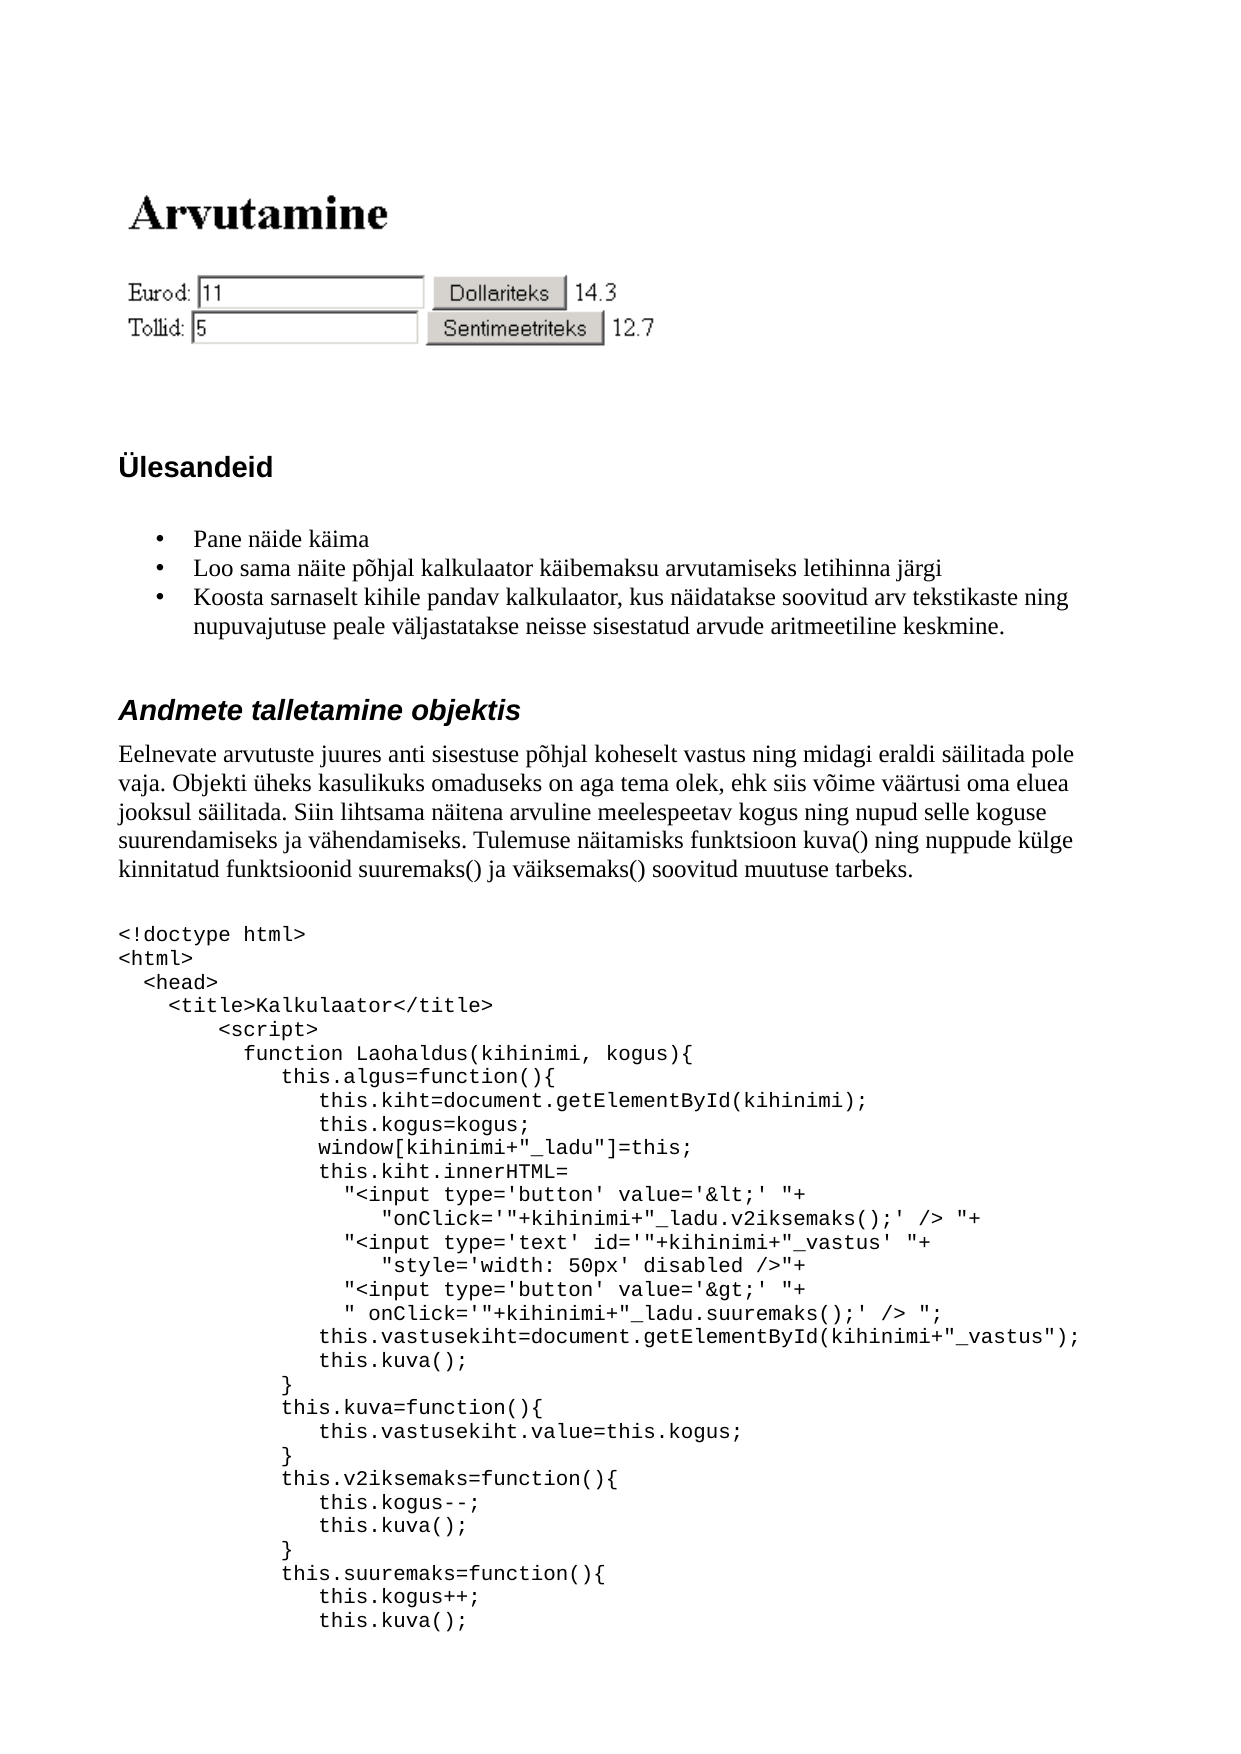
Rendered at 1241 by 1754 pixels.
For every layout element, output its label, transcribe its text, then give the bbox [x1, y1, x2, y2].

list Loo sama näite põhjal kalkulaator käibemaksu arvutamiseks letihinna järgi [156, 553, 1122, 582]
text "<input type='button' value='&lt;' "+ [118, 1184, 1122, 1208]
text this.kuva(); [118, 1516, 1122, 1539]
text this.kuva(); [118, 1610, 1122, 1634]
text this.kogus=kogus; [118, 1113, 1122, 1137]
text <html> [118, 948, 1122, 972]
subtitle Andmete talletamine objektis [118, 693, 1122, 727]
text function Laohaldus(kihinimi, kogus){ [118, 1043, 1122, 1066]
text "<input type='text' id='"+kihinimi+"_vastus' "+ [118, 1232, 1122, 1255]
text } [118, 1539, 1122, 1563]
subtitle Ülesandeid [118, 450, 1122, 483]
text } [118, 1444, 1122, 1468]
text window[kihinimi+"_ladu"]=this; [118, 1137, 1122, 1161]
text this.kogus--; [118, 1492, 1122, 1516]
text <head> [118, 972, 1122, 995]
text } [118, 1374, 1122, 1397]
text "style='width: 50px' disabled />"+ [118, 1255, 1122, 1279]
text this.algus=function(){ [118, 1066, 1122, 1090]
text this.kiht.innerHTML= [118, 1161, 1122, 1184]
text this.v2iksemaks=function(){ [118, 1468, 1122, 1492]
text this.kogus++; [118, 1586, 1122, 1610]
text this.suuremaks=function(){ [118, 1563, 1122, 1586]
text <title>Kalkulaator</title> [118, 995, 1122, 1019]
text this.kiht=document.getElementById(kihinimi); [118, 1090, 1122, 1113]
list Koosta sarnaselt kihile pandav kalkulaator, kus näidatakse soovitud arv tekstikaste ning nupuvajutuse peale väljastatakse neisse sisestatud arvude aritmeetiline keskmine. [156, 582, 1122, 639]
text "<input type='button' value='&gt;' "+ [118, 1279, 1122, 1303]
text " onClick='"+kihinimi+"_ladu.suuremaks();' /> "; [118, 1303, 1122, 1326]
text <!doctype html> [118, 924, 1122, 948]
text "onClick='"+kihinimi+"_ladu.v2iksemaks();' /> "+ [118, 1208, 1122, 1232]
list Pane näide käima [156, 524, 1122, 553]
text this.vastusekiht.value=this.kogus; [118, 1421, 1122, 1444]
text this.kuva=function(){ [118, 1397, 1122, 1421]
text this.vastusekiht=document.getElementById(kihinimi+"_vastus"); [118, 1326, 1122, 1350]
text this.kuva(); [118, 1350, 1122, 1374]
text Eelnevate arvutuste juures anti sisestuse põhjal koheselt vastus ning midagi eraldi säilitada pole vaja. Objekti üheks kasulikuks omaduseks on aga tema olek, ehk siis võime väärtusi oma eluea jooksul säilitada. Siin lihtsama näitena arvuline meelespeetav kogus ning nupud selle koguse suurendamiseks ja vähendamiseks. Tulemuse näitamisks funktsioon kuva() ning nuppude külge kinnitatud funktsioonid suuremaks() ja väiksemaks() soovitud muutuse tarbeks. [118, 739, 1122, 883]
text <script> [118, 1019, 1122, 1043]
